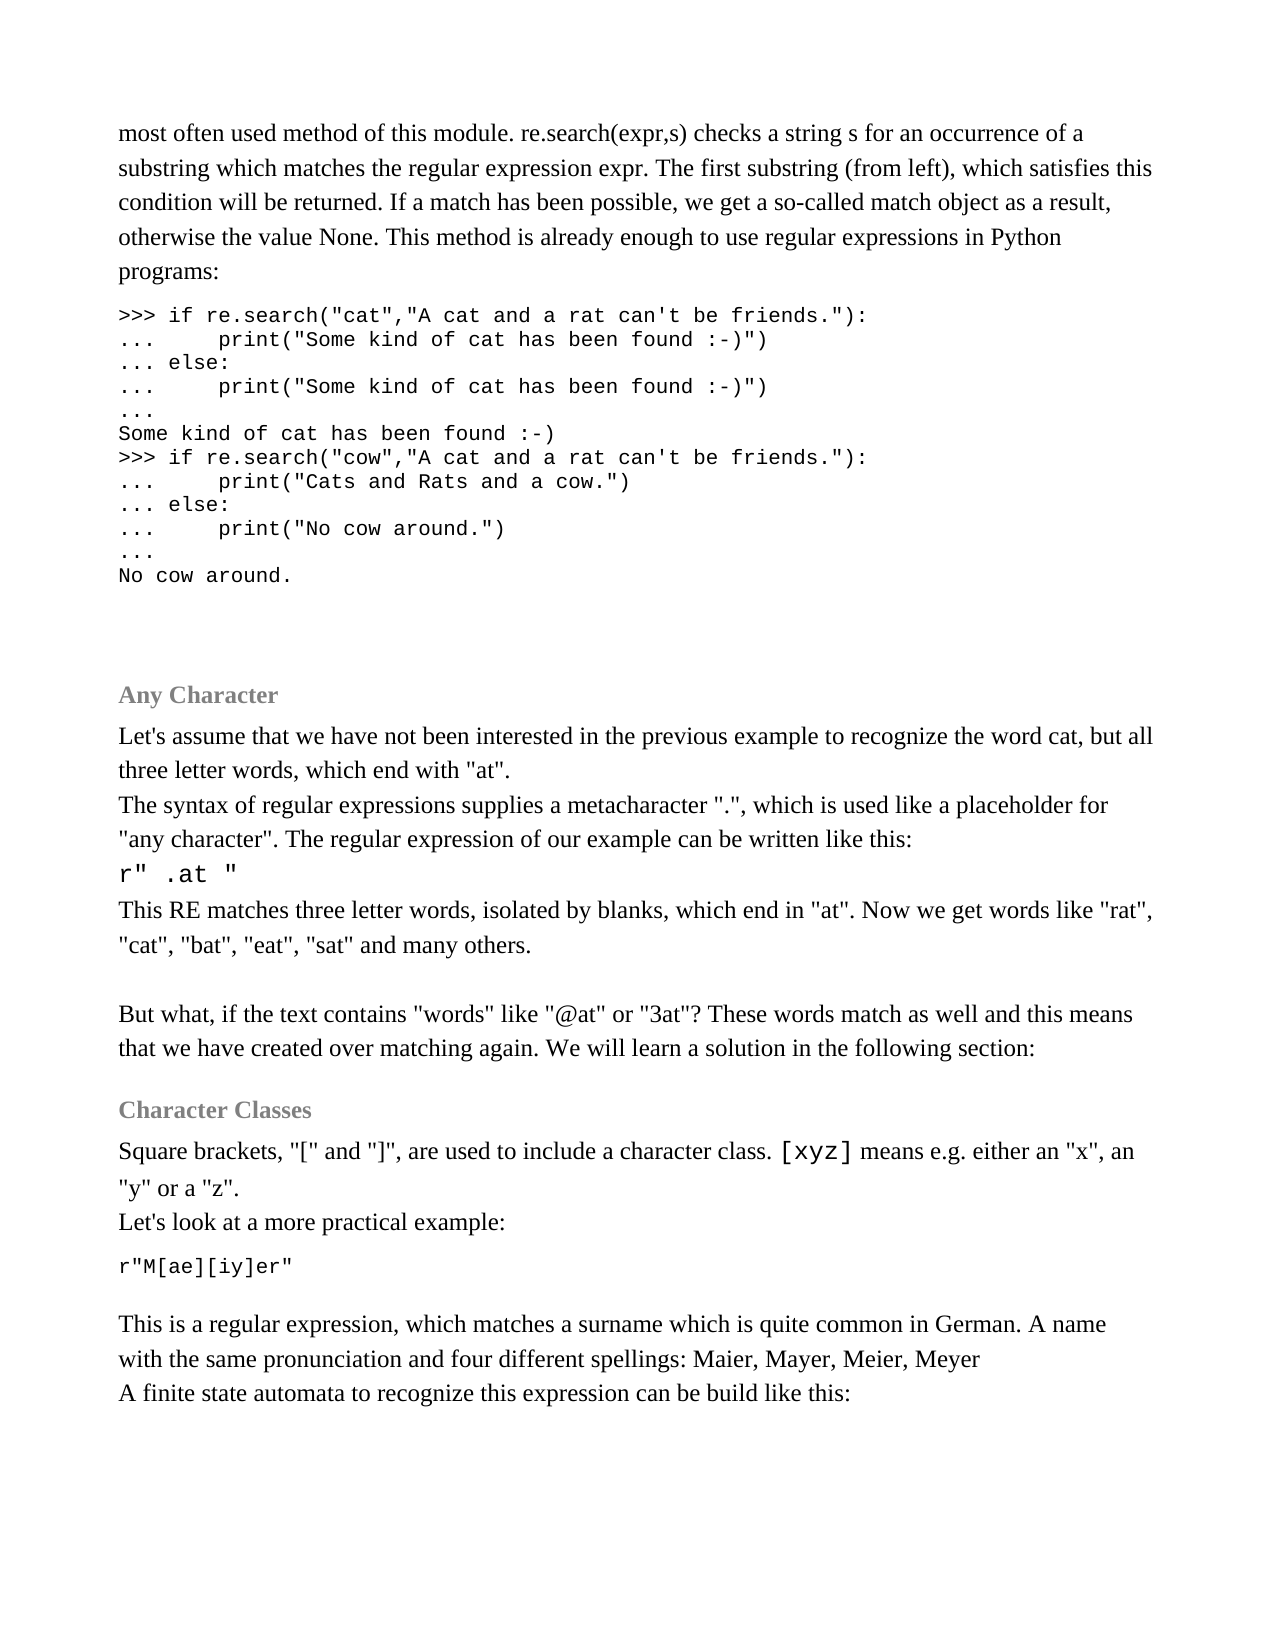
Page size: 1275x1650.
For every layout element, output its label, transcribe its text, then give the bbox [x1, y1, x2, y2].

text This is a regular expression, which matches a surname which is quite common in German. A name with the same pronunciation and four different spellings: Maier, Mayer, Meier, Meyer A finite state automata to recognize this expression can be build like this: [118, 1309, 1157, 1442]
subtitle Character Classes [118, 1095, 1157, 1124]
text r"M[ae][iy]er" [118, 1256, 1157, 1280]
text ... print("Some kind of cat has been found :-)") [118, 329, 1157, 352]
text No cow around. [118, 565, 1157, 589]
text ... else: [118, 352, 1157, 376]
text ... else: [118, 494, 1157, 518]
text >>> if re.search("cow","A cat and a rat can't be friends."): [118, 447, 1157, 471]
text ... print("No cow around.") [118, 518, 1157, 542]
text Some kind of cat has been found :-) [118, 423, 1157, 447]
text Let's assume that we have not been interested in the previous example to recognize the word cat, but all three letter words, which end with "at". The syntax of regular expressions supplies a metacharacter ".", which is used like a placeholder for "any character". The regular expression of our example can be written like this: r" .at " This RE matches three letter words, isolated by blanks, which end in "at". Now we get words like "rat", "cat", "bat", "eat", "sat" and many others. But what, if the text contains "words" like "@at" or "3at"? These words match as well and this means that we have created over matching again. We will learn a solution in the following section: [118, 721, 1157, 1062]
text ... [118, 400, 1157, 423]
subtitle Any Character [118, 680, 1157, 709]
text most often used method of this module. re.search(expr,s) checks a string s for an occurrence of a substring which matches the regular expression expr. The first substring (from left), which satisfies this condition will be returned. If a match has been possible, we get a so-called match object as a result, otherwise the value None. This method is already enough to use regular expressions in Python programs: [118, 118, 1157, 285]
text ... print("Some kind of cat has been found :-)") [118, 376, 1157, 400]
text >>> if re.search("cat","A cat and a rat can't be friends."): [118, 305, 1157, 329]
text ... print("Cats and Rats and a cow.") [118, 471, 1157, 494]
text Square brackets, "[" and "]", are used to include a character class. [xyz] means e.g. either an "x", an "y" or a "z". Let's look at a more practical example: [118, 1136, 1157, 1236]
text ... [118, 542, 1157, 565]
